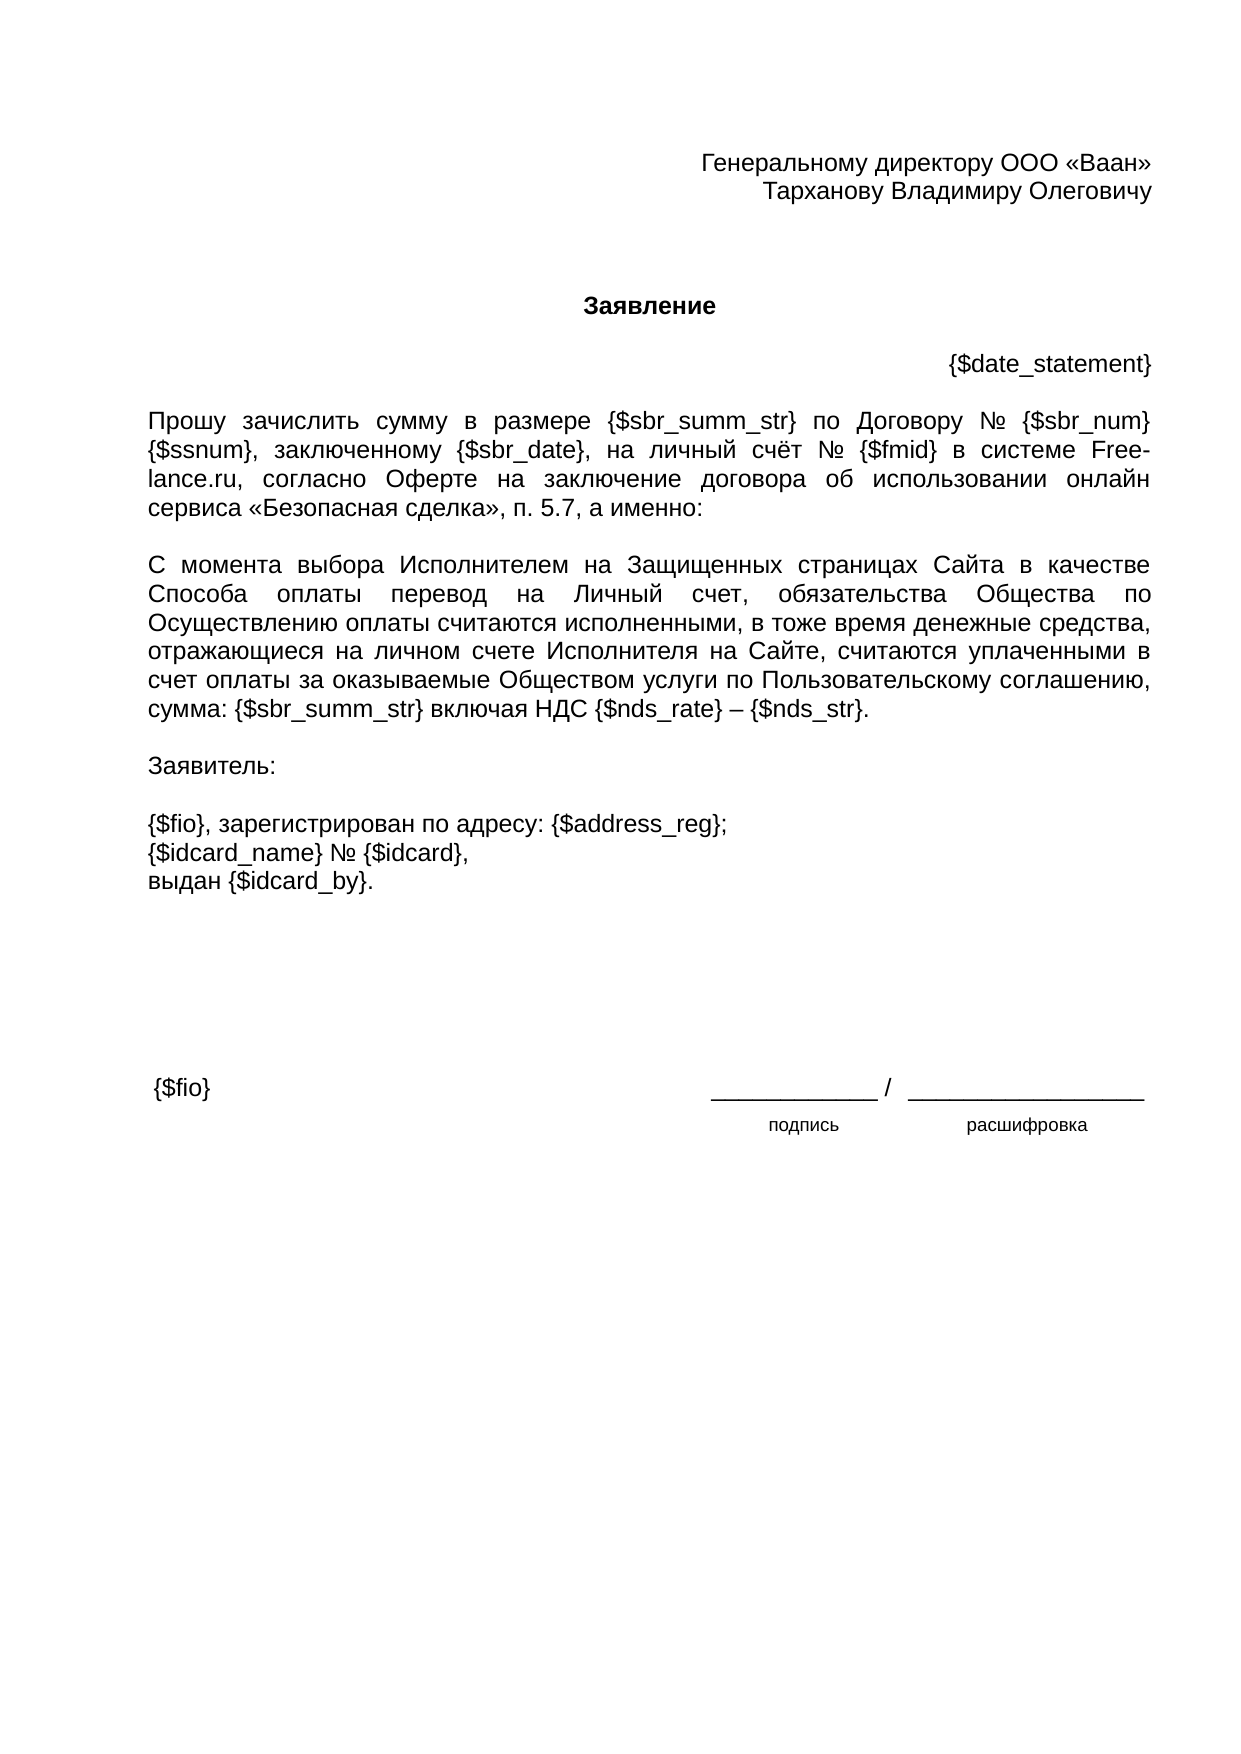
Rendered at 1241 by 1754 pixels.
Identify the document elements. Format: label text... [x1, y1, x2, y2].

table_cell [148, 1108, 705, 1141]
text С момента выбора Исполнителем на Защищенных страницах Сайта в качестве Способа оплаты перевод на Личный счет, обязательства Общества по Осуществлению оплаты считаются исполненными, в тоже время денежные средства, отражающиеся на личном счете Исполнителя на Сайте, считаются уплаченными в счет оплаты за оказываемые Обществом услуги по Пользовательскому соглашению, сумма: {$sbr_summ_str} включая НДС {$nds_rate} – {$nds_str}. [148, 550, 1152, 723]
table_header _________________ [902, 1068, 1152, 1108]
text Заявитель: [148, 751, 1152, 780]
text {$fio}, зарегистрирован по адресу: {$address_reg}; [148, 809, 1152, 838]
table_cell расшифровка [902, 1108, 1152, 1141]
text Заявление [148, 291, 1152, 320]
table_header {$fio} [148, 1068, 705, 1108]
text {$idcard_name} № {$idcard}, [148, 838, 1152, 866]
text {$date_statement} [148, 349, 1152, 378]
text Прошу зачислить сумму в размере {$sbr_summ_str} по Договору № {$sbr_num}{$ssnum}, заключенному {$sbr_date}, на личный счёт № {$fmid} в системе Free-lance.ru, согласно Оферте на заключение договора об использовании онлайн сервиса «Безопасная сделка», п. 5.7, а именно: [148, 406, 1152, 521]
table_cell подпись [705, 1108, 902, 1141]
text Генеральному директору ООО «Ваан» [148, 148, 1152, 176]
text выдан {$idcard_by}. [148, 866, 1152, 895]
text Тарханову Владимиру Олеговичу [148, 176, 1152, 205]
table_header ____________ / [705, 1068, 902, 1108]
